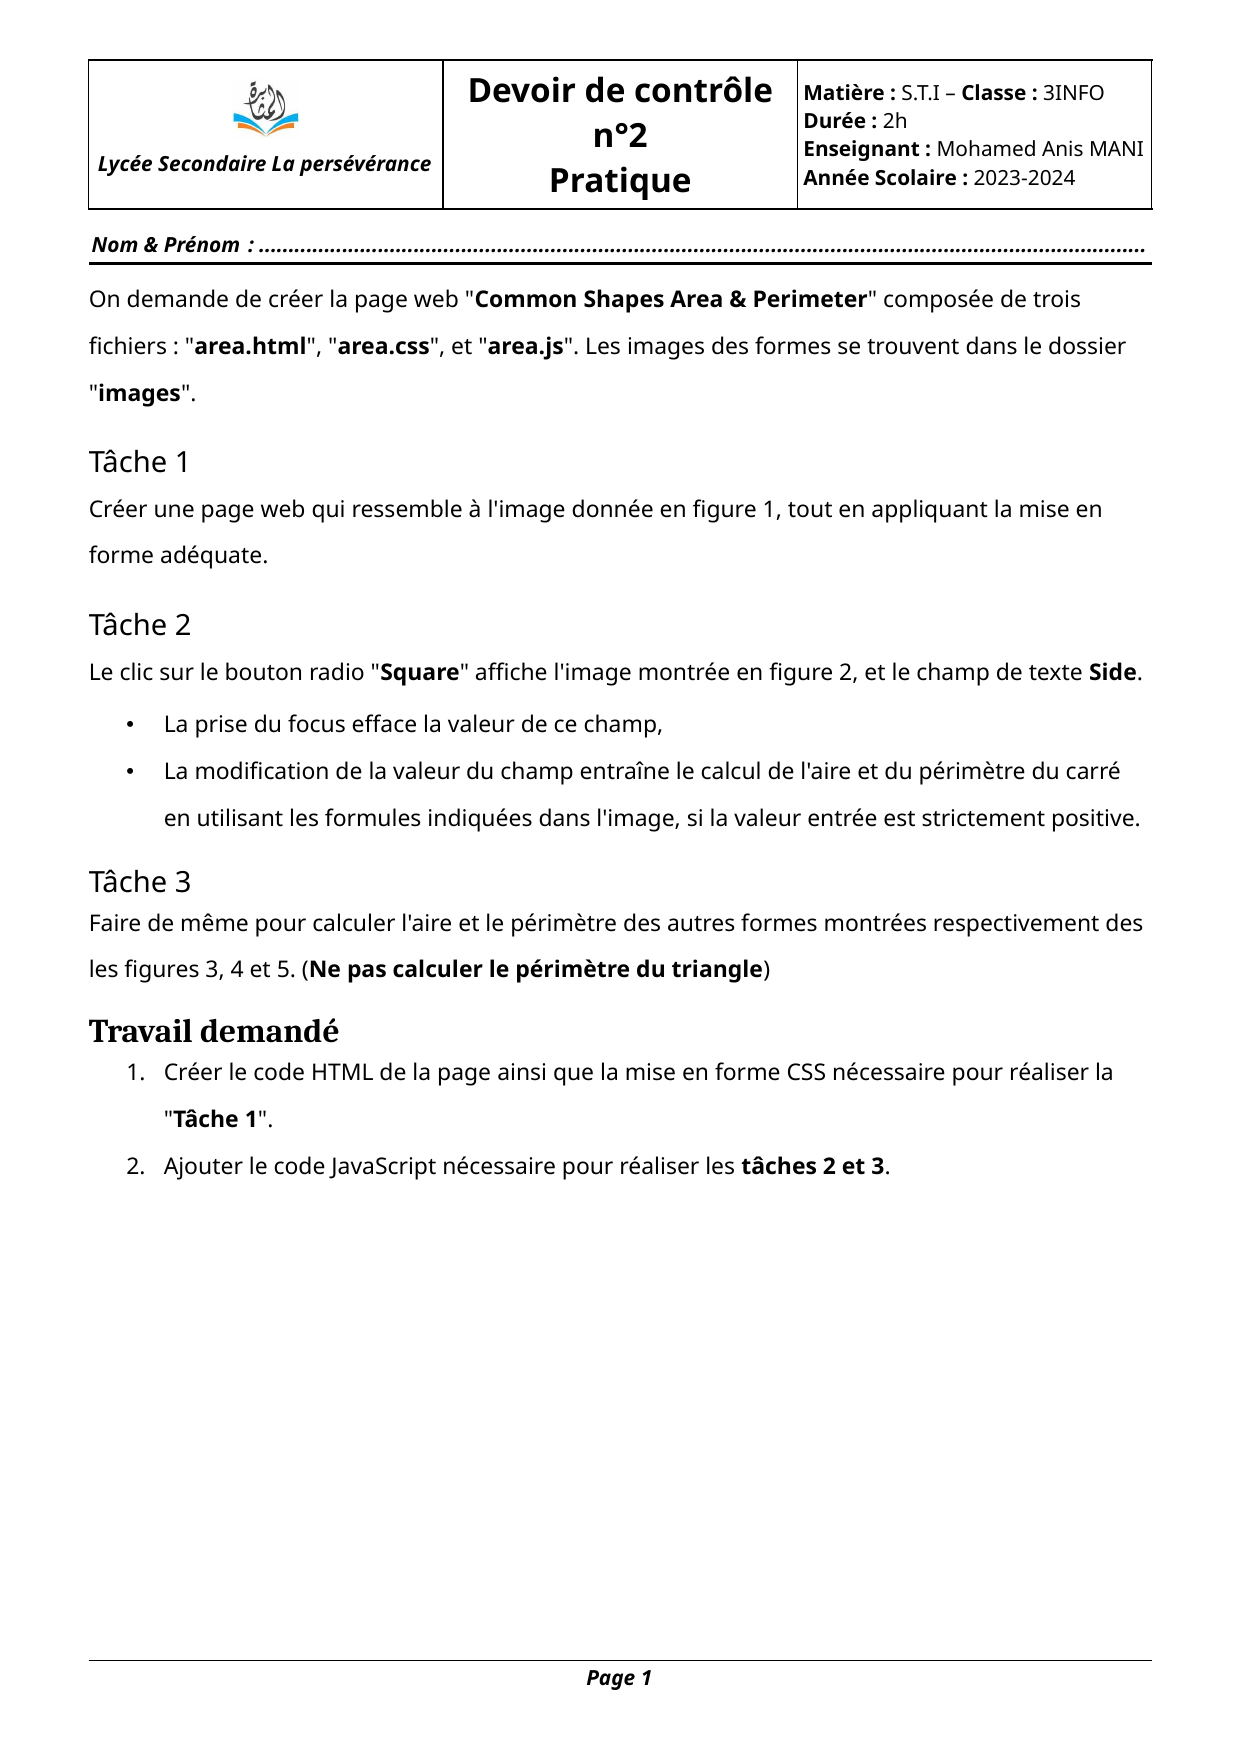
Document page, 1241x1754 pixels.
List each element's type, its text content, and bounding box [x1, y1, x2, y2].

subtitle Tâche 3 [88, 861, 1152, 901]
list Créer le code HTML de la page ainsi que la mise en forme CSS nécessaire pour réaliser la "Tâche 1". [126, 1056, 1152, 1134]
text On demande de créer la page web "Common Shapes Area & Perimeter" composée de trois fichiers : "area.html", "area.css", et "area.js". Les images des formes se trouvent dans le dossier "images". [88, 283, 1152, 408]
list Ajouter le code JavaScript nécessaire pour réaliser les tâches 2 et 3. [126, 1150, 1152, 1181]
picture [232, 78, 300, 138]
list La modification de la valeur du champ entraîne le calcul de l'aire et du périmètre du carré en utilisant les formules indiquées dans l'image, si la valeur entrée est strictement positive. [126, 755, 1152, 833]
text Faire de même pour calculer l'aire et le périmètre des autres formes montrées respectivement des les figures 3, 4 et 5. (Ne pas calculer le périmètre du triangle) [88, 906, 1152, 984]
subtitle Tâche 2 [88, 604, 1152, 644]
list La prise du focus efface la valeur de ce champ, [126, 708, 1152, 740]
text Le clic sur le bouton radio "Square" affiche l'image montrée en figure 2, et le champ de texte Side. [88, 656, 1152, 687]
subtitle Tâche 1 [88, 441, 1152, 481]
text Créer une page web qui ressemble à l'image donnée en figure 1, tout en appliquant la mise en forme adéquate. [88, 493, 1152, 571]
subtitle Travail demandé [88, 1012, 1152, 1050]
